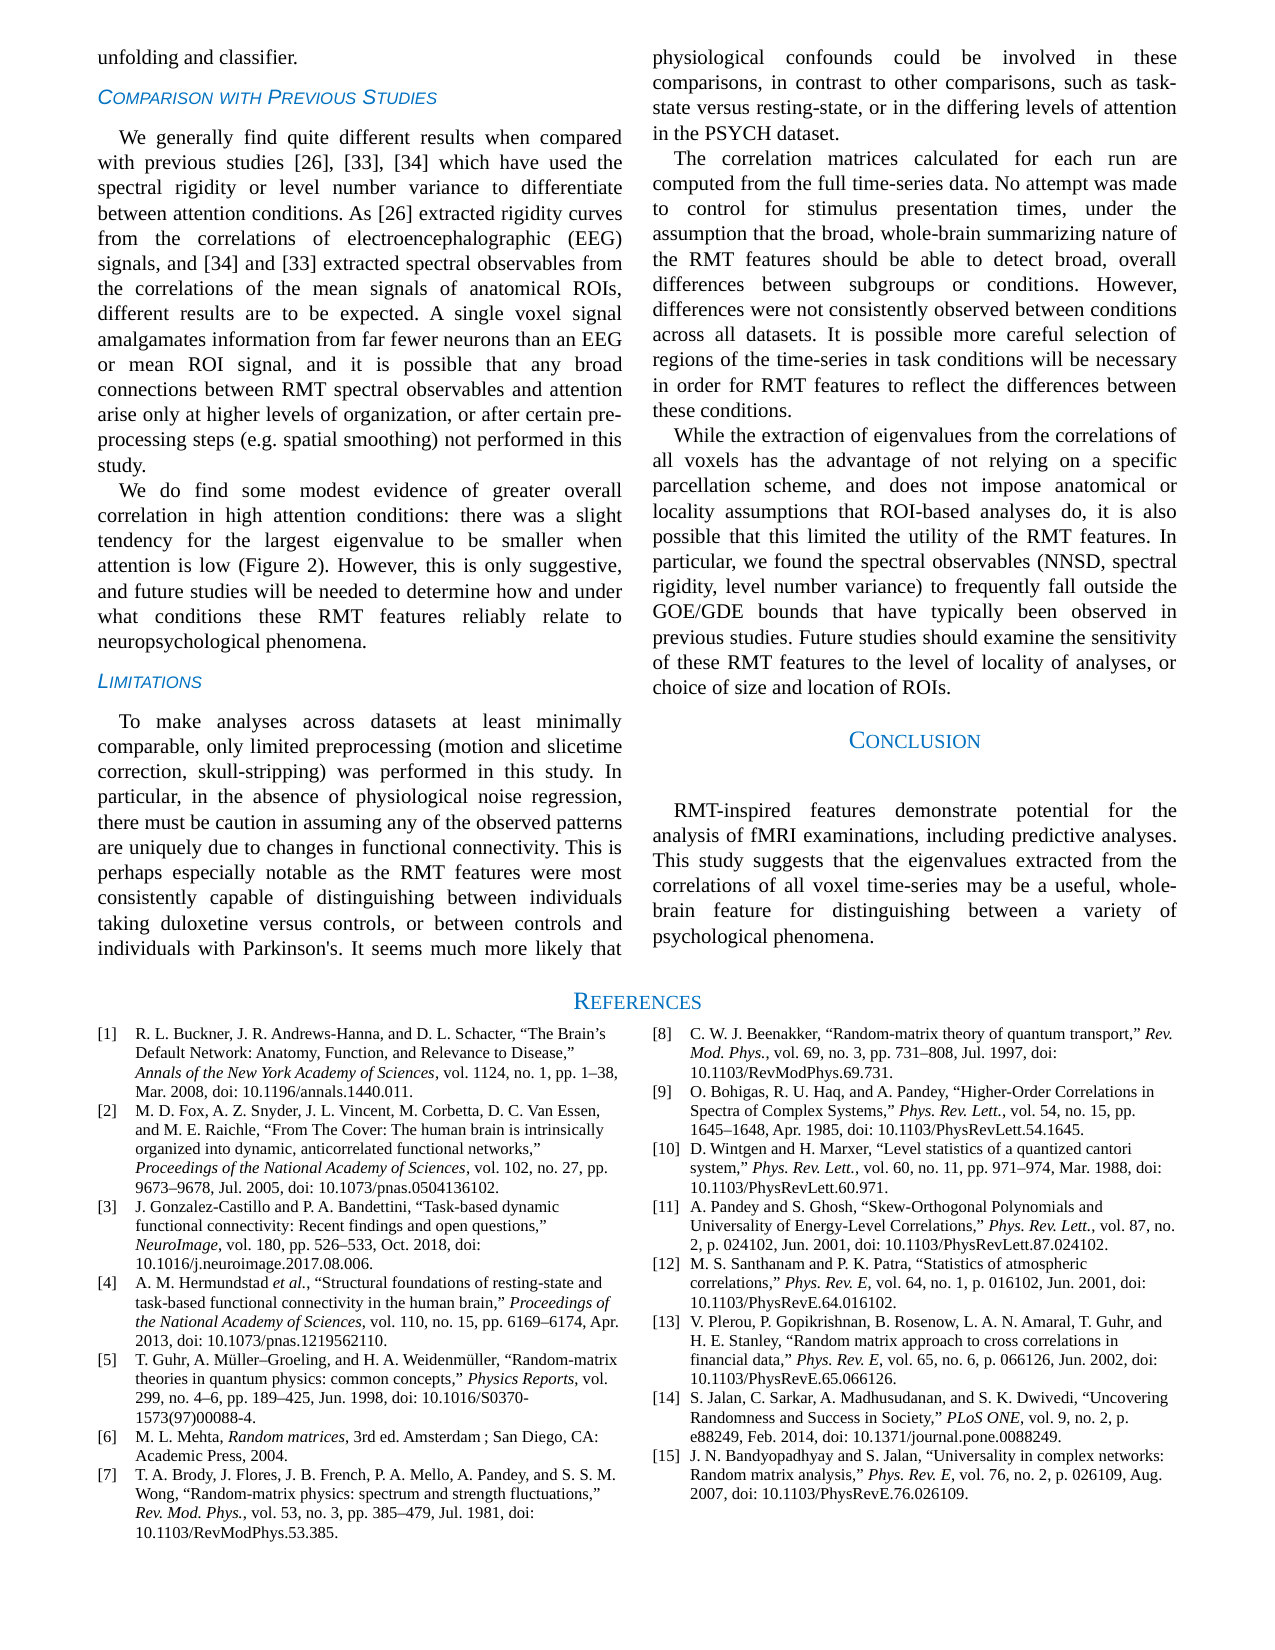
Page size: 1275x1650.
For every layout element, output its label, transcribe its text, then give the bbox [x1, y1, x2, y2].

text To make analyses across datasets at least minimally comparable, only limited preprocessing (motion and slicetime correction, skull-stripping) was performed in this study. In particular, in the absence of physiological noise regression, there must be caution in assuming any of the observed patterns are uniquely due to changes in functional connectivity. This is perhaps especially notable as the RMT features were most consistently capable of distinguishing between individuals taking duloxetine versus controls, or between controls and individuals with Parkinson's. It seems much more likely that [97, 709, 623, 960]
subtitle Conclusion [652, 725, 1178, 754]
text [1] R. L. Buckner, J. R. Andrews-Hanna, and D. L. Schacter, “The Brain’s Default Network: Anatomy, Function, and Relevance to Disease,” Annals of the New York Academy of Sciences, vol. 1124, no. 1, pp. 1–38, Mar. 2008, doi: 10.1196/annals.1440.011. [97, 1024, 623, 1101]
text [9] O. Bohigas, R. U. Haq, and A. Pandey, “Higher-Order Correlations in Spectra of Complex Systems,” Phys. Rev. Lett., vol. 54, no. 15, pp. 1645–1648, Apr. 1985, doi: 10.1103/PhysRevLett.54.1645. [652, 1082, 1178, 1139]
text The correlation matrices calculated for each run are computed from the full time-series data. No attempt was made to control for stimulus presentation times, under the assumption that the broad, whole-brain summarizing nature of the RMT features should be able to detect broad, overall differences between subgroups or conditions. However, differences were not consistently observed between conditions across all datasets. It is possible more careful selection of regions of the time-series in task conditions will be necessary in order for RMT features to reflect the differences between these conditions. [652, 146, 1178, 422]
text [12] M. S. Santhanam and P. K. Patra, “Statistics of atmospheric correlations,” Phys. Rev. E, vol. 64, no. 1, p. 016102, Jun. 2001, doi: 10.1103/PhysRevE.64.016102. [652, 1254, 1178, 1312]
text We generally find quite different results when compared with previous studies [26], [33], [34] which have used the spectral rigidity or level number variance to differentiate between attention conditions. As [26] extracted rigidity curves from the correlations of electroencephalographic (EEG) signals, and [34] and [33] extracted spectral observables from the correlations of the mean signals of anatomical ROIs, different results are to be expected. A single voxel signal amalgamates information from far fewer neurons than an EEG or mean ROI signal, and it is possible that any broad connections between RMT spectral observables and attention arise only at higher levels of organization, or after certain pre-processing steps (e.g. spatial smoothing) not performed in this study. [97, 125, 623, 477]
text [3] J. Gonzalez-Castillo and P. A. Bandettini, “Task-based dynamic functional connectivity: Recent findings and open questions,” NeuroImage, vol. 180, pp. 526–533, Oct. 2018, doi: 10.1016/j.neuroimage.2017.08.006. [97, 1197, 623, 1273]
subtitle Limitations [97, 669, 623, 693]
text [13] V. Plerou, P. Gopikrishnan, B. Rosenow, L. A. N. Amaral, T. Guhr, and H. E. Stanley, “Random matrix approach to cross correlations in financial data,” Phys. Rev. E, vol. 65, no. 6, p. 066126, Jun. 2002, doi: 10.1103/PhysRevE.65.066126. [652, 1312, 1178, 1388]
text We do find some modest evidence of greater overall correlation in high attention conditions: there was a slight tendency for the largest eigenvalue to be smaller when attention is low (Figure 2). However, this is only suggestive, and future studies will be needed to determine how and under what conditions these RMT features reliably relate to neuropsychological phenomena. [97, 478, 623, 653]
text [11] A. Pandey and S. Ghosh, “Skew-Orthogonal Polynomials and Universality of Energy-Level Correlations,” Phys. Rev. Lett., vol. 87, no. 2, p. 024102, Jun. 2001, doi: 10.1103/PhysRevLett.87.024102. [652, 1197, 1178, 1254]
text [5] T. Guhr, A. Müller–Groeling, and H. A. Weidenmüller, “Random-matrix theories in quantum physics: common concepts,” Physics Reports, vol. 299, no. 4–6, pp. 189–425, Jun. 1998, doi: 10.1016/S0370-1573(97)00088-4. [97, 1350, 623, 1427]
text [8] C. W. J. Beenakker, “Random-matrix theory of quantum transport,” Rev. Mod. Phys., vol. 69, no. 3, pp. 731–808, Jul. 1997, doi: 10.1103/RevModPhys.69.731. [652, 1024, 1178, 1082]
subtitle References [97, 986, 1178, 1014]
text [6] M. L. Mehta, Random matrices, 3rd ed. Amsterdam ; San Diego, CA: Academic Press, 2004. [97, 1427, 623, 1465]
text RMT-inspired features demonstrate potential for the analysis of fMRI examinations, including predictive analyses. This study suggests that the eigenvalues extracted from the correlations of all voxel time-series may be a useful, whole-brain feature for distinguishing between a variety of psychological phenomena. [652, 797, 1178, 948]
text [14] S. Jalan, C. Sarkar, A. Madhusudanan, and S. K. Dwivedi, “Uncovering Randomness and Success in Society,” PLoS ONE, vol. 9, no. 2, p. e88249, Feb. 2014, doi: 10.1371/journal.pone.0088249. [652, 1388, 1178, 1446]
text unfolding and classifier. [97, 45, 623, 69]
text [2] M. D. Fox, A. Z. Snyder, J. L. Vincent, M. Corbetta, D. C. Van Essen, and M. E. Raichle, “From The Cover: The human brain is intrinsically organized into dynamic, anticorrelated functional networks,” Proceedings of the National Academy of Sciences, vol. 102, no. 27, pp. 9673–9678, Jul. 2005, doi: 10.1073/pnas.0504136102. [97, 1101, 623, 1197]
text [15] J. N. Bandyopadhyay and S. Jalan, “Universality in complex networks: Random matrix analysis,” Phys. Rev. E, vol. 76, no. 2, p. 026109, Aug. 2007, doi: 10.1103/PhysRevE.76.026109. [652, 1446, 1178, 1503]
text physiological confounds could be involved in these comparisons, in contrast to other comparisons, such as task-state versus resting-state, or in the differing levels of attention in the PSYCH dataset. [652, 45, 1178, 144]
text While the extraction of eigenvalues from the correlations of all voxels has the advantage of not relying on a specific parcellation scheme, and does not impose anatomical or locality assumptions that ROI-based analyses do, it is also possible that this limited the utility of the RMT features. In particular, we found the spectral observables (NNSD, spectral rigidity, level number variance) to frequently fall outside the GOE/GDE bounds that have typically been observed in previous studies. Future studies should examine the sensitivity of these RMT features to the level of locality of analyses, or choice of size and location of ROIs. [652, 423, 1178, 699]
subtitle Comparison with Previous Studies [97, 85, 623, 109]
text [7] T. A. Brody, J. Flores, J. B. French, P. A. Mello, A. Pandey, and S. S. M. Wong, “Random-matrix physics: spectrum and strength fluctuations,” Rev. Mod. Phys., vol. 53, no. 3, pp. 385–479, Jul. 1981, doi: 10.1103/RevModPhys.53.385. [97, 1465, 623, 1542]
text [10] D. Wintgen and H. Marxer, “Level statistics of a quantized cantori system,” Phys. Rev. Lett., vol. 60, no. 11, pp. 971–974, Mar. 1988, doi: 10.1103/PhysRevLett.60.971. [652, 1139, 1178, 1197]
text [4] A. M. Hermundstad et al., “Structural foundations of resting-state and task-based functional connectivity in the human brain,” Proceedings of the National Academy of Sciences, vol. 110, no. 15, pp. 6169–6174, Apr. 2013, doi: 10.1073/pnas.1219562110. [97, 1273, 623, 1350]
